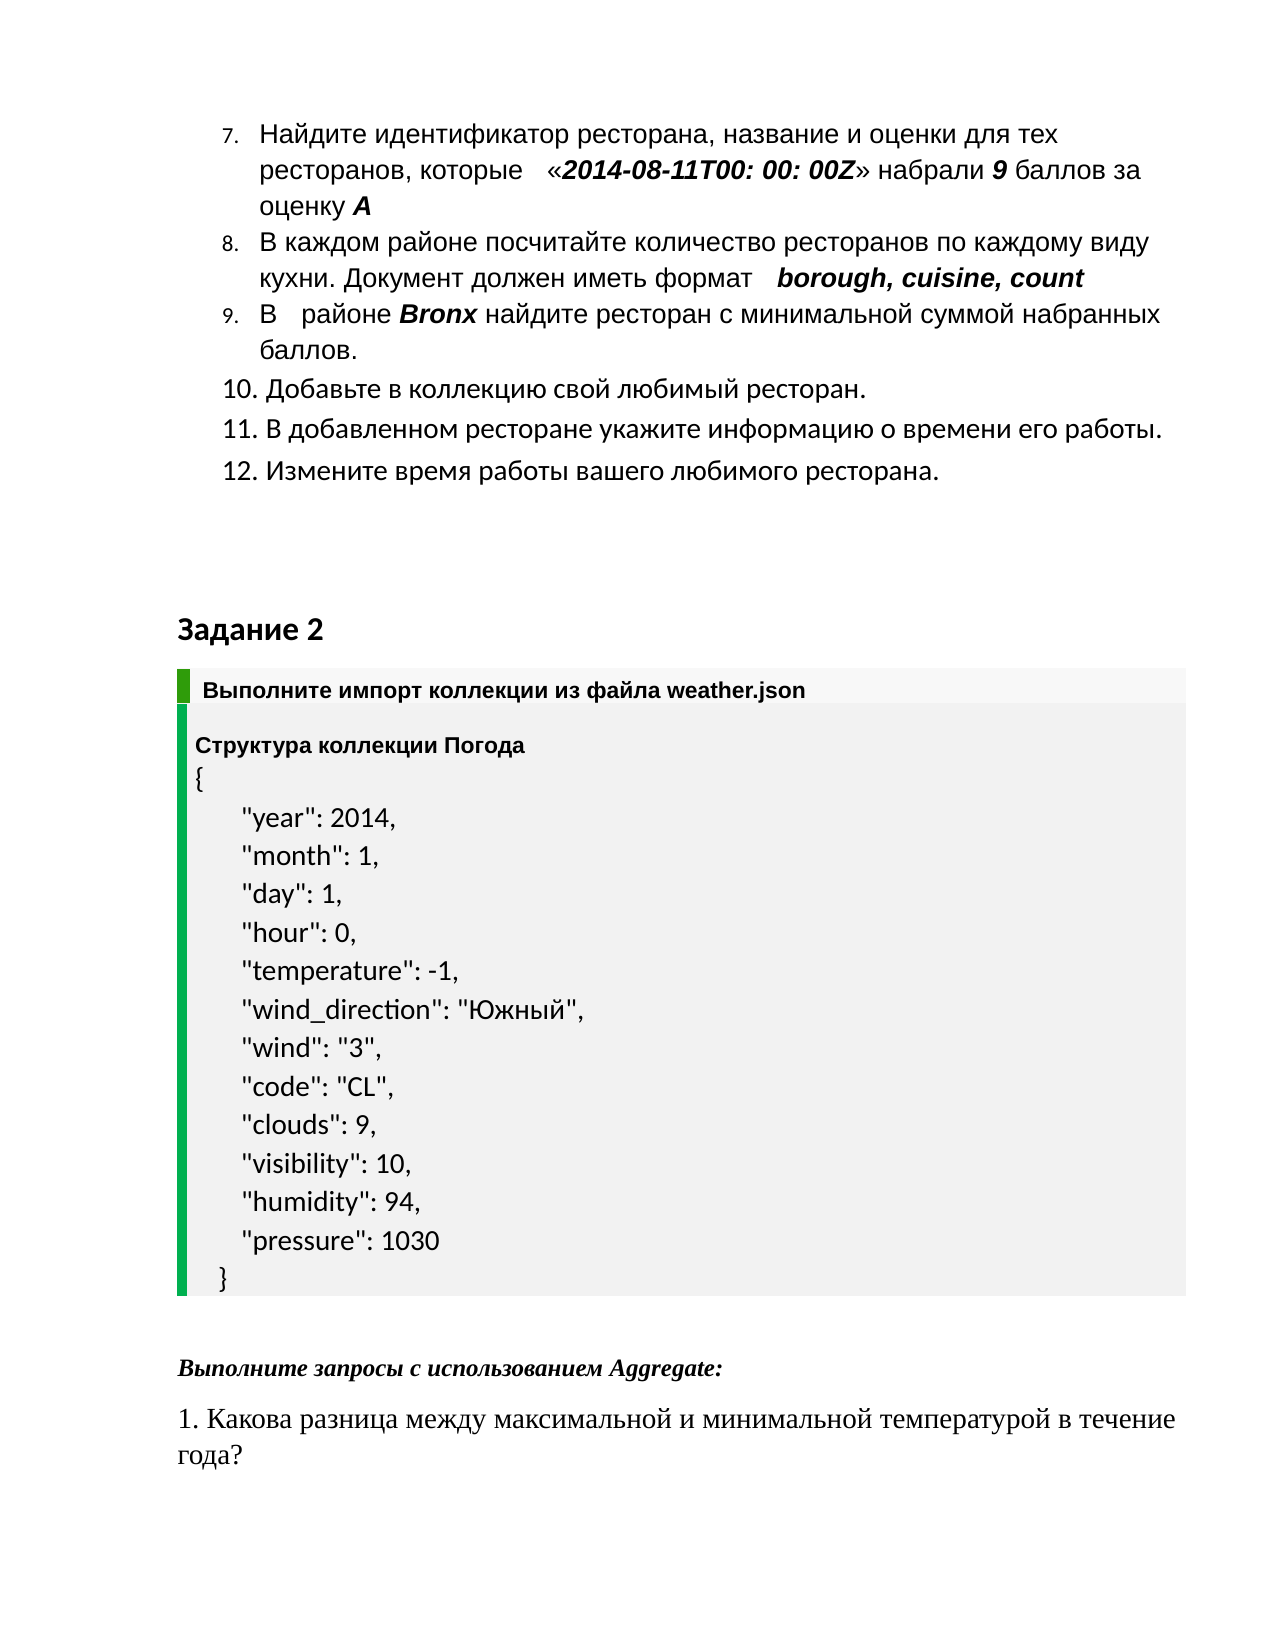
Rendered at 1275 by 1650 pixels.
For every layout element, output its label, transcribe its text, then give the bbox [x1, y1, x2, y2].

list Найдите идентификатор ресторана, название и оценки для тех ресторанов, которые «2014-08-11T00: 00: 00Z» набрали 9 баллов за оценку А [222, 118, 1186, 221]
text "temperature": -1, [187, 952, 1186, 988]
text "wind_direction": "Южный", [187, 991, 1186, 1027]
list Измените время работы вашего любимого ресторана. [222, 452, 1186, 487]
text "hour": 0, [187, 914, 1186, 950]
list Добавьте в коллекцию свой любимый ресторан. [222, 370, 1186, 405]
text } [187, 1260, 1186, 1296]
text "code": "CL", [187, 1068, 1186, 1103]
list В районе Bronx найдите ресторан с минимальной суммой набранных баллов. [222, 298, 1186, 365]
text Выполните импорт коллекции из файла weather.json [177, 668, 1186, 703]
list В добавленном ресторане укажите информацию о времени его работы. [222, 411, 1186, 446]
text "pressure": 1030 [187, 1222, 1186, 1257]
text "year": 2014, [187, 799, 1186, 834]
text { [187, 760, 1186, 796]
text "wind": "3", [187, 1029, 1186, 1065]
text Выполните запросы с использованием Aggregate: [177, 1353, 1186, 1382]
text "month": 1, [187, 837, 1186, 873]
text "humidity": 94, [187, 1183, 1186, 1219]
list В каждом районе посчитайте количество ресторанов по каждому виду кухни. Документ должен иметь формат borough, cuisine, count [222, 226, 1186, 293]
text Структура коллекции Погода [187, 732, 1186, 758]
text 1. Какова разница между максимальной и минимальной температурой в течение года? [177, 1401, 1186, 1471]
text Задание 2 [177, 608, 1186, 649]
text "clouds": 9, [187, 1106, 1186, 1142]
text "visibility": 10, [187, 1145, 1186, 1180]
text "day": 1, [187, 876, 1186, 911]
